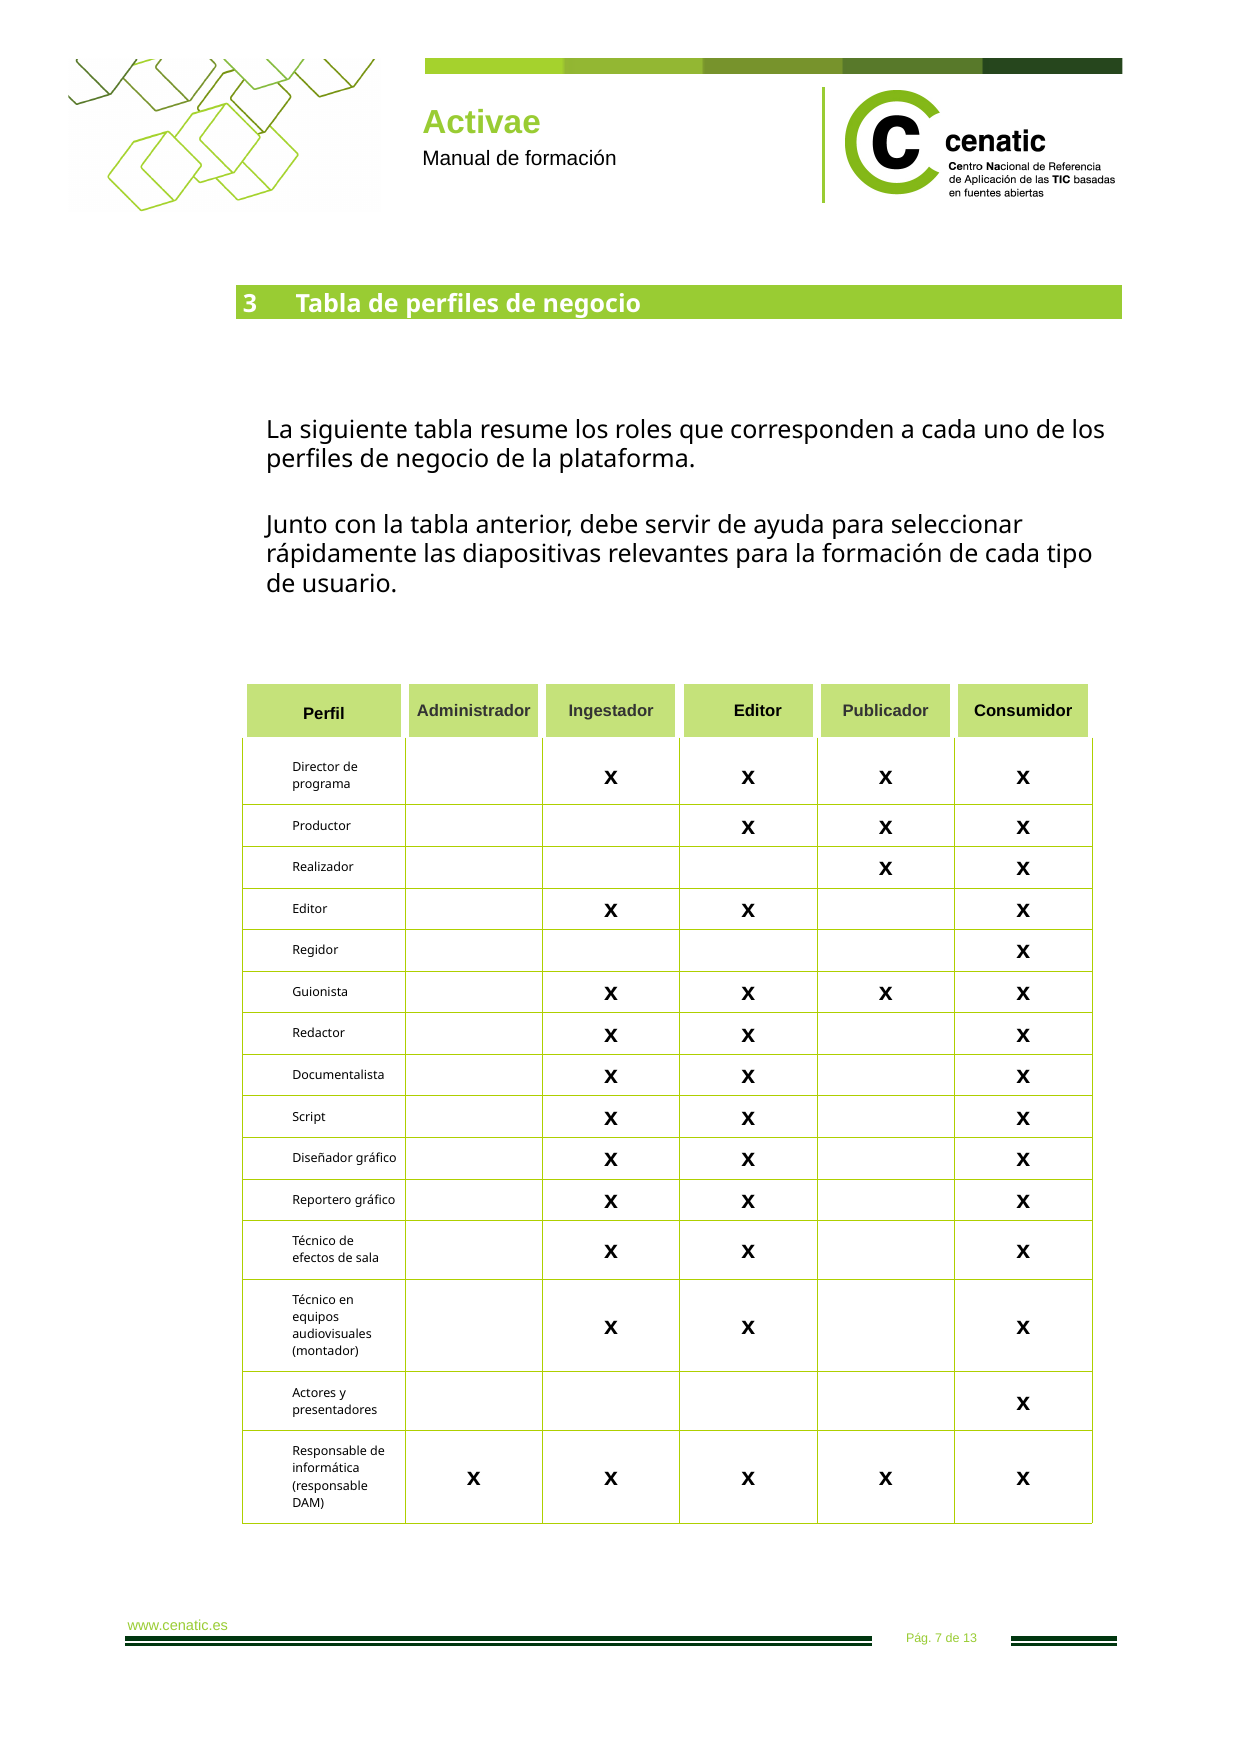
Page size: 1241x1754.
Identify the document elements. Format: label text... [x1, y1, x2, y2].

table_cell [406, 1372, 542, 1430]
table_cell [543, 805, 679, 846]
table_cell x [955, 847, 1092, 887]
table_cell x [680, 1055, 817, 1095]
table_cell Diseñador gráfico [243, 1138, 405, 1178]
table_cell x [680, 1138, 817, 1178]
table_cell [818, 889, 954, 929]
table_cell x [818, 972, 954, 1012]
table_cell [406, 972, 542, 1012]
table_cell [406, 1180, 542, 1220]
table_cell Redactor [243, 1013, 405, 1054]
table_cell x [955, 889, 1092, 929]
table_cell x [543, 1138, 679, 1178]
table_cell x [543, 1013, 679, 1054]
table_cell [406, 805, 542, 846]
table_cell [406, 1096, 542, 1137]
table_cell [818, 1013, 954, 1054]
table_header Ingestador [546, 684, 675, 737]
table_cell [680, 847, 817, 887]
table_cell x [955, 746, 1092, 804]
table_cell x [680, 972, 817, 1012]
subtitle Tabla de perfiles de negocio [236, 285, 1122, 319]
table_cell Técnico en equipos audiovisuales (montador) [243, 1280, 405, 1371]
table_cell x [955, 1221, 1092, 1279]
table_cell x [680, 1180, 817, 1220]
table_cell Técnico de efectos de sala [243, 1221, 405, 1279]
table_cell [543, 930, 679, 971]
table_cell [818, 1096, 954, 1137]
table_cell x [955, 972, 1092, 1012]
table_cell x [955, 1180, 1092, 1220]
table_header Editor [684, 684, 813, 737]
table_cell x [818, 1431, 954, 1523]
table_cell x [955, 805, 1092, 846]
table_cell [543, 1372, 679, 1430]
table_cell x [680, 1221, 817, 1279]
table_cell [543, 847, 679, 887]
table_cell x [680, 1013, 817, 1054]
picture [845, 90, 1118, 197]
table_cell [406, 1013, 542, 1054]
table_cell x [680, 1431, 817, 1523]
table_cell Actores y presentadores [243, 1372, 405, 1430]
table_cell x [543, 1055, 679, 1095]
table_cell [680, 1372, 817, 1430]
table_cell Script [243, 1096, 405, 1137]
table_cell x [543, 1221, 679, 1279]
picture [425, 58, 1123, 74]
table_cell [818, 1138, 954, 1178]
table_header Perfil [247, 684, 401, 737]
table_cell x [955, 1138, 1092, 1178]
table_cell x [955, 1096, 1092, 1137]
table_cell [818, 1180, 954, 1220]
table_cell [818, 1280, 954, 1371]
table_cell Productor [243, 805, 405, 846]
table_cell Realizador [243, 847, 405, 887]
table_cell [818, 1221, 954, 1279]
table_cell x [680, 1280, 817, 1371]
table_cell x [680, 889, 817, 929]
picture [68, 58, 382, 212]
table_cell x [955, 1431, 1092, 1523]
table_cell Documentalista [243, 1055, 405, 1095]
table_header Administrador [409, 684, 538, 737]
table_cell [406, 930, 542, 971]
table_cell x [955, 1055, 1092, 1095]
table_cell x [680, 1096, 817, 1137]
table_cell [818, 930, 954, 971]
table_cell [406, 1138, 542, 1178]
table_cell x [543, 1280, 679, 1371]
table_cell [818, 1055, 954, 1095]
table_cell x [955, 1372, 1092, 1430]
table_cell [406, 1055, 542, 1095]
table_cell x [543, 1180, 679, 1220]
table_cell Director de programa [243, 746, 405, 804]
table_cell [406, 746, 542, 804]
table_cell x [818, 847, 954, 887]
table_cell x [543, 746, 679, 804]
table_cell x [818, 746, 954, 804]
table_cell Responsable de informática (responsable DAM) [243, 1431, 405, 1523]
table_cell x [406, 1431, 542, 1523]
text La siguiente tabla resume los roles que corresponden a cada uno de los perfiles de negocio de la plataforma. [266, 414, 1122, 473]
table_cell x [955, 1280, 1092, 1371]
table_cell [406, 847, 542, 887]
table_cell x [680, 805, 817, 846]
table_cell x [955, 1013, 1092, 1054]
table_cell Editor [243, 889, 405, 929]
table_cell Reportero gráfico [243, 1180, 405, 1220]
text Junto con la tabla anterior, debe servir de ayuda para seleccionar rápidamente las diapositivas relevantes para la formación de cada tipo de usuario. [266, 509, 1122, 598]
table_cell [406, 889, 542, 929]
table_cell x [680, 746, 817, 804]
table_cell [818, 1372, 954, 1430]
table_cell [406, 1280, 542, 1371]
table_cell x [818, 805, 954, 846]
table_header Publicador [821, 684, 950, 737]
table_cell [680, 930, 817, 971]
table_header Consumidor [958, 684, 1088, 737]
table_cell x [543, 972, 679, 1012]
table_cell [406, 1221, 542, 1279]
table_cell x [543, 889, 679, 929]
table_cell Regidor [243, 930, 405, 971]
table_cell x [543, 1431, 679, 1523]
table_cell Guionista [243, 972, 405, 1012]
table_cell x [543, 1096, 679, 1137]
table_cell x [955, 930, 1092, 971]
